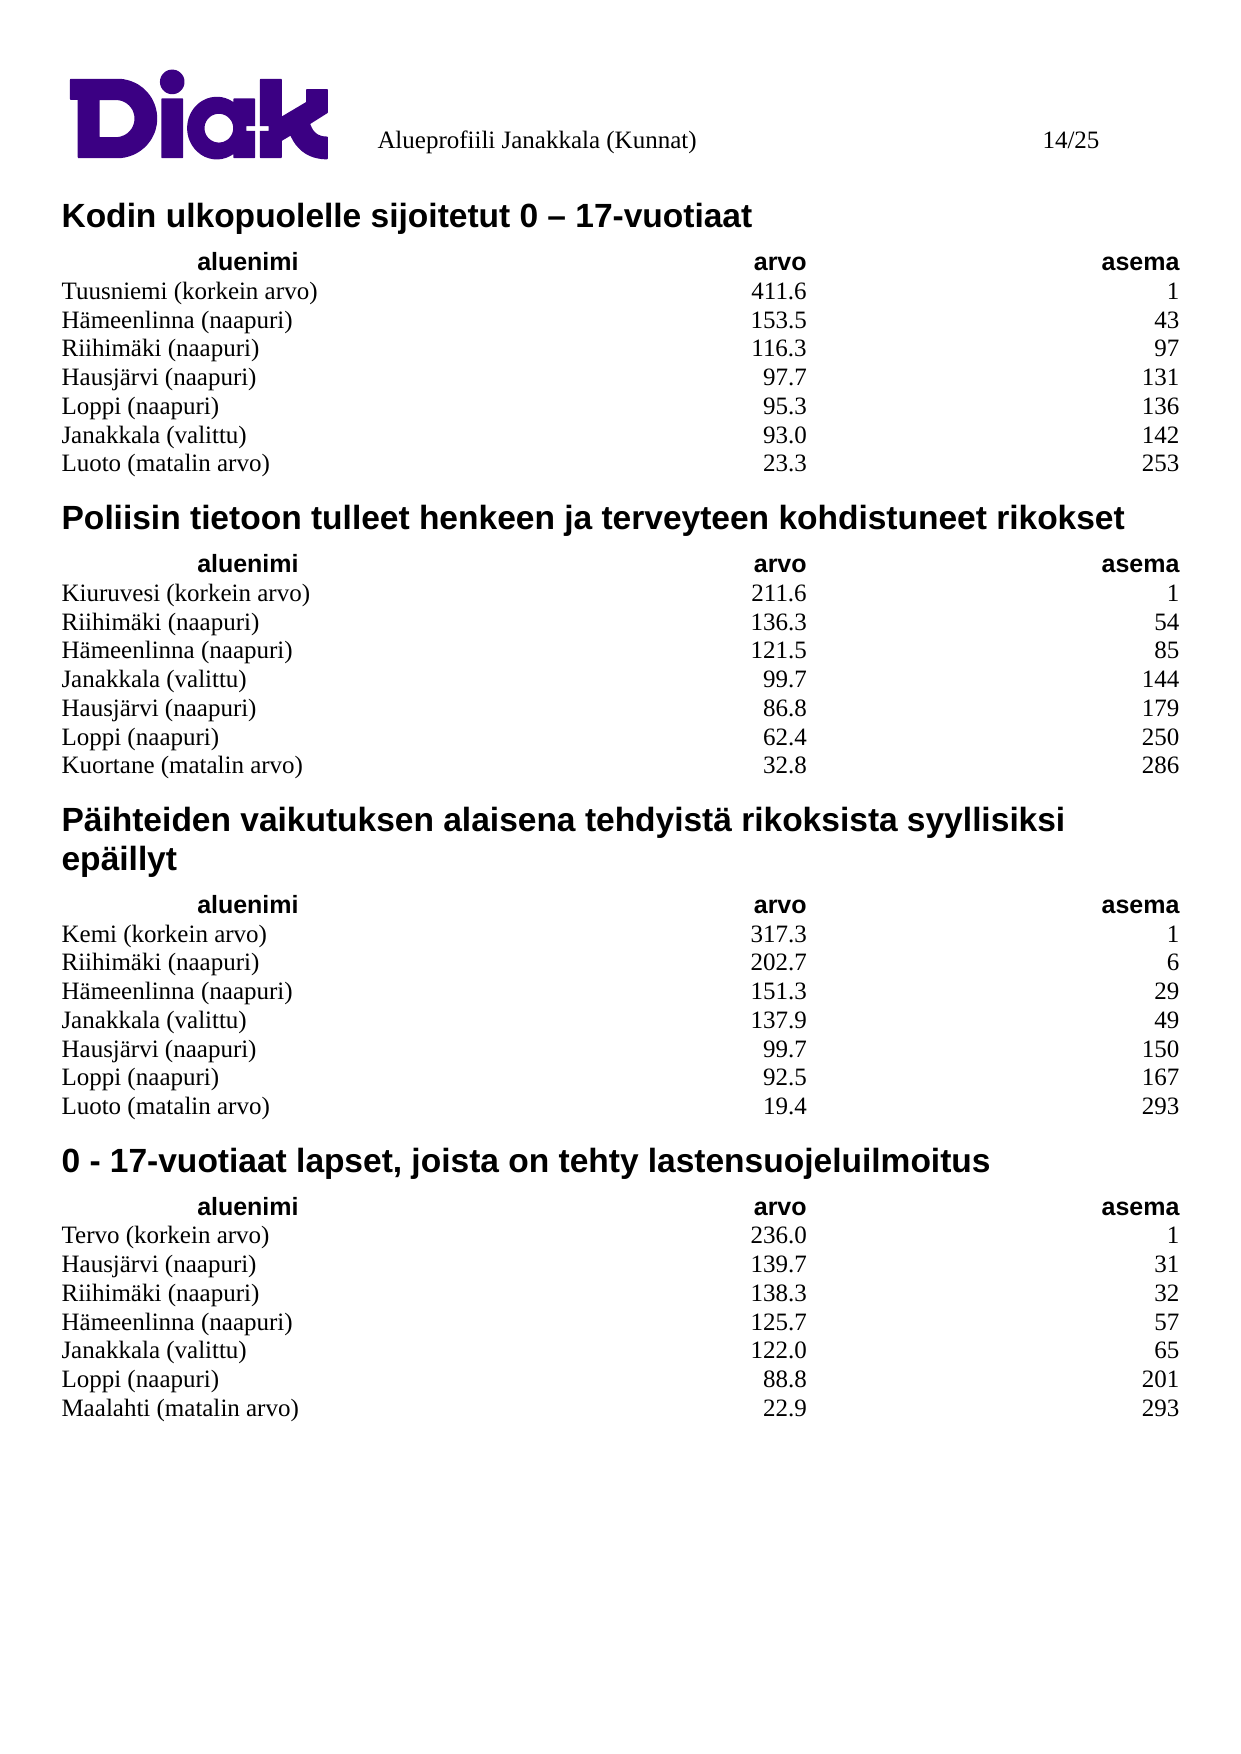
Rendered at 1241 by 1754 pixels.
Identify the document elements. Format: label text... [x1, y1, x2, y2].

table_cell 211.6 [434, 578, 806, 607]
table_cell 136.3 [434, 607, 806, 636]
table_header aluenimi [61, 247, 434, 276]
table_cell 32.8 [434, 751, 806, 779]
table_cell 19.4 [434, 1091, 806, 1120]
table_cell 49 [806, 1005, 1179, 1034]
table_cell 137.9 [434, 1005, 806, 1034]
table_cell 97.7 [434, 362, 806, 391]
table_cell Hämeenlinna (naapuri) [61, 636, 434, 664]
table_header asema [806, 549, 1179, 578]
table_header arvo [434, 1192, 806, 1221]
table_cell 1 [806, 919, 1179, 947]
table_cell Janakkala (valittu) [61, 1336, 434, 1364]
table_cell 1 [806, 1221, 1179, 1249]
table_header aluenimi [61, 549, 434, 578]
table_cell 138.3 [434, 1278, 806, 1307]
table_cell 411.6 [434, 276, 806, 305]
table_cell Loppi (naapuri) [61, 391, 434, 420]
table_cell Maalahti (matalin arvo) [61, 1393, 434, 1422]
table_cell 122.0 [434, 1336, 806, 1364]
table_cell 85 [806, 636, 1179, 664]
table_cell Loppi (naapuri) [61, 1063, 434, 1091]
table_cell Riihimäki (naapuri) [61, 948, 434, 976]
table_cell 125.7 [434, 1307, 806, 1336]
table_cell 23.3 [434, 449, 806, 477]
table_cell Hämeenlinna (naapuri) [61, 1307, 434, 1336]
table_cell Loppi (naapuri) [61, 1364, 434, 1393]
table_cell Kemi (korkein arvo) [61, 919, 434, 947]
table_cell 250 [806, 722, 1179, 751]
table_cell 31 [806, 1249, 1179, 1278]
table_cell 22.9 [434, 1393, 806, 1422]
table_cell Tervo (korkein arvo) [61, 1221, 434, 1249]
table_cell 97 [806, 334, 1179, 362]
table_cell Riihimäki (naapuri) [61, 607, 434, 636]
table_cell 1 [806, 276, 1179, 305]
subtitle Kodin ulkopuolelle sijoitetut 0 – 17-vuotiaat [61, 196, 1179, 235]
table_header arvo [434, 890, 806, 919]
table_cell Janakkala (valittu) [61, 420, 434, 448]
table_cell 131 [806, 362, 1179, 391]
table_cell 121.5 [434, 636, 806, 664]
table_cell 32 [806, 1278, 1179, 1307]
table_cell 317.3 [434, 919, 806, 947]
table_cell Hausjärvi (naapuri) [61, 693, 434, 722]
table_cell Janakkala (valittu) [61, 1005, 434, 1034]
table_cell 142 [806, 420, 1179, 448]
table_cell 93.0 [434, 420, 806, 448]
table_cell 65 [806, 1336, 1179, 1364]
table_cell Kiuruvesi (korkein arvo) [61, 578, 434, 607]
table_cell 236.0 [434, 1221, 806, 1249]
table_cell Hausjärvi (naapuri) [61, 1034, 434, 1062]
table_cell 167 [806, 1063, 1179, 1091]
table_cell 253 [806, 449, 1179, 477]
table_cell 116.3 [434, 334, 806, 362]
table_cell 54 [806, 607, 1179, 636]
table_cell Luoto (matalin arvo) [61, 1091, 434, 1120]
table_cell 286 [806, 751, 1179, 779]
table_header aluenimi [61, 1192, 434, 1221]
table_cell Hämeenlinna (naapuri) [61, 976, 434, 1005]
table_cell 151.3 [434, 976, 806, 1005]
table_cell 150 [806, 1034, 1179, 1062]
table_cell Janakkala (valittu) [61, 664, 434, 693]
table_cell 86.8 [434, 693, 806, 722]
table_header arvo [434, 247, 806, 276]
table_cell 62.4 [434, 722, 806, 751]
table_cell 293 [806, 1393, 1179, 1422]
table_cell Hämeenlinna (naapuri) [61, 305, 434, 333]
table_cell Loppi (naapuri) [61, 722, 434, 751]
table_header asema [806, 247, 1179, 276]
table_cell 92.5 [434, 1063, 806, 1091]
table_cell 1 [806, 578, 1179, 607]
subtitle Poliisin tietoon tulleet henkeen ja terveyteen kohdistuneet rikokset [61, 498, 1179, 537]
table_cell 57 [806, 1307, 1179, 1336]
table_header arvo [434, 549, 806, 578]
table_header aluenimi [61, 890, 434, 919]
table_cell 153.5 [434, 305, 806, 333]
table_cell 201 [806, 1364, 1179, 1393]
table_cell Riihimäki (naapuri) [61, 1278, 434, 1307]
table_cell Tuusniemi (korkein arvo) [61, 276, 434, 305]
table_cell 99.7 [434, 664, 806, 693]
table_cell Hausjärvi (naapuri) [61, 1249, 434, 1278]
table_cell 6 [806, 948, 1179, 976]
table_cell 293 [806, 1091, 1179, 1120]
table_cell Kuortane (matalin arvo) [61, 751, 434, 779]
table_cell Riihimäki (naapuri) [61, 334, 434, 362]
table_cell 139.7 [434, 1249, 806, 1278]
table_cell 179 [806, 693, 1179, 722]
table_cell 29 [806, 976, 1179, 1005]
table_cell Luoto (matalin arvo) [61, 449, 434, 477]
table_cell 95.3 [434, 391, 806, 420]
table_cell 144 [806, 664, 1179, 693]
table_cell Hausjärvi (naapuri) [61, 362, 434, 391]
table_cell 136 [806, 391, 1179, 420]
table_cell 88.8 [434, 1364, 806, 1393]
subtitle Päihteiden vaikutuksen alaisena tehdyistä rikoksista syyllisiksi epäillyt [61, 800, 1179, 877]
table_header asema [806, 1192, 1179, 1221]
table_cell 202.7 [434, 948, 806, 976]
table_cell 99.7 [434, 1034, 806, 1062]
table_header asema [806, 890, 1179, 919]
subtitle 0 - 17-vuotiaat lapset, joista on tehty lastensuojeluilmoitus [61, 1141, 1179, 1179]
table_cell 43 [806, 305, 1179, 333]
